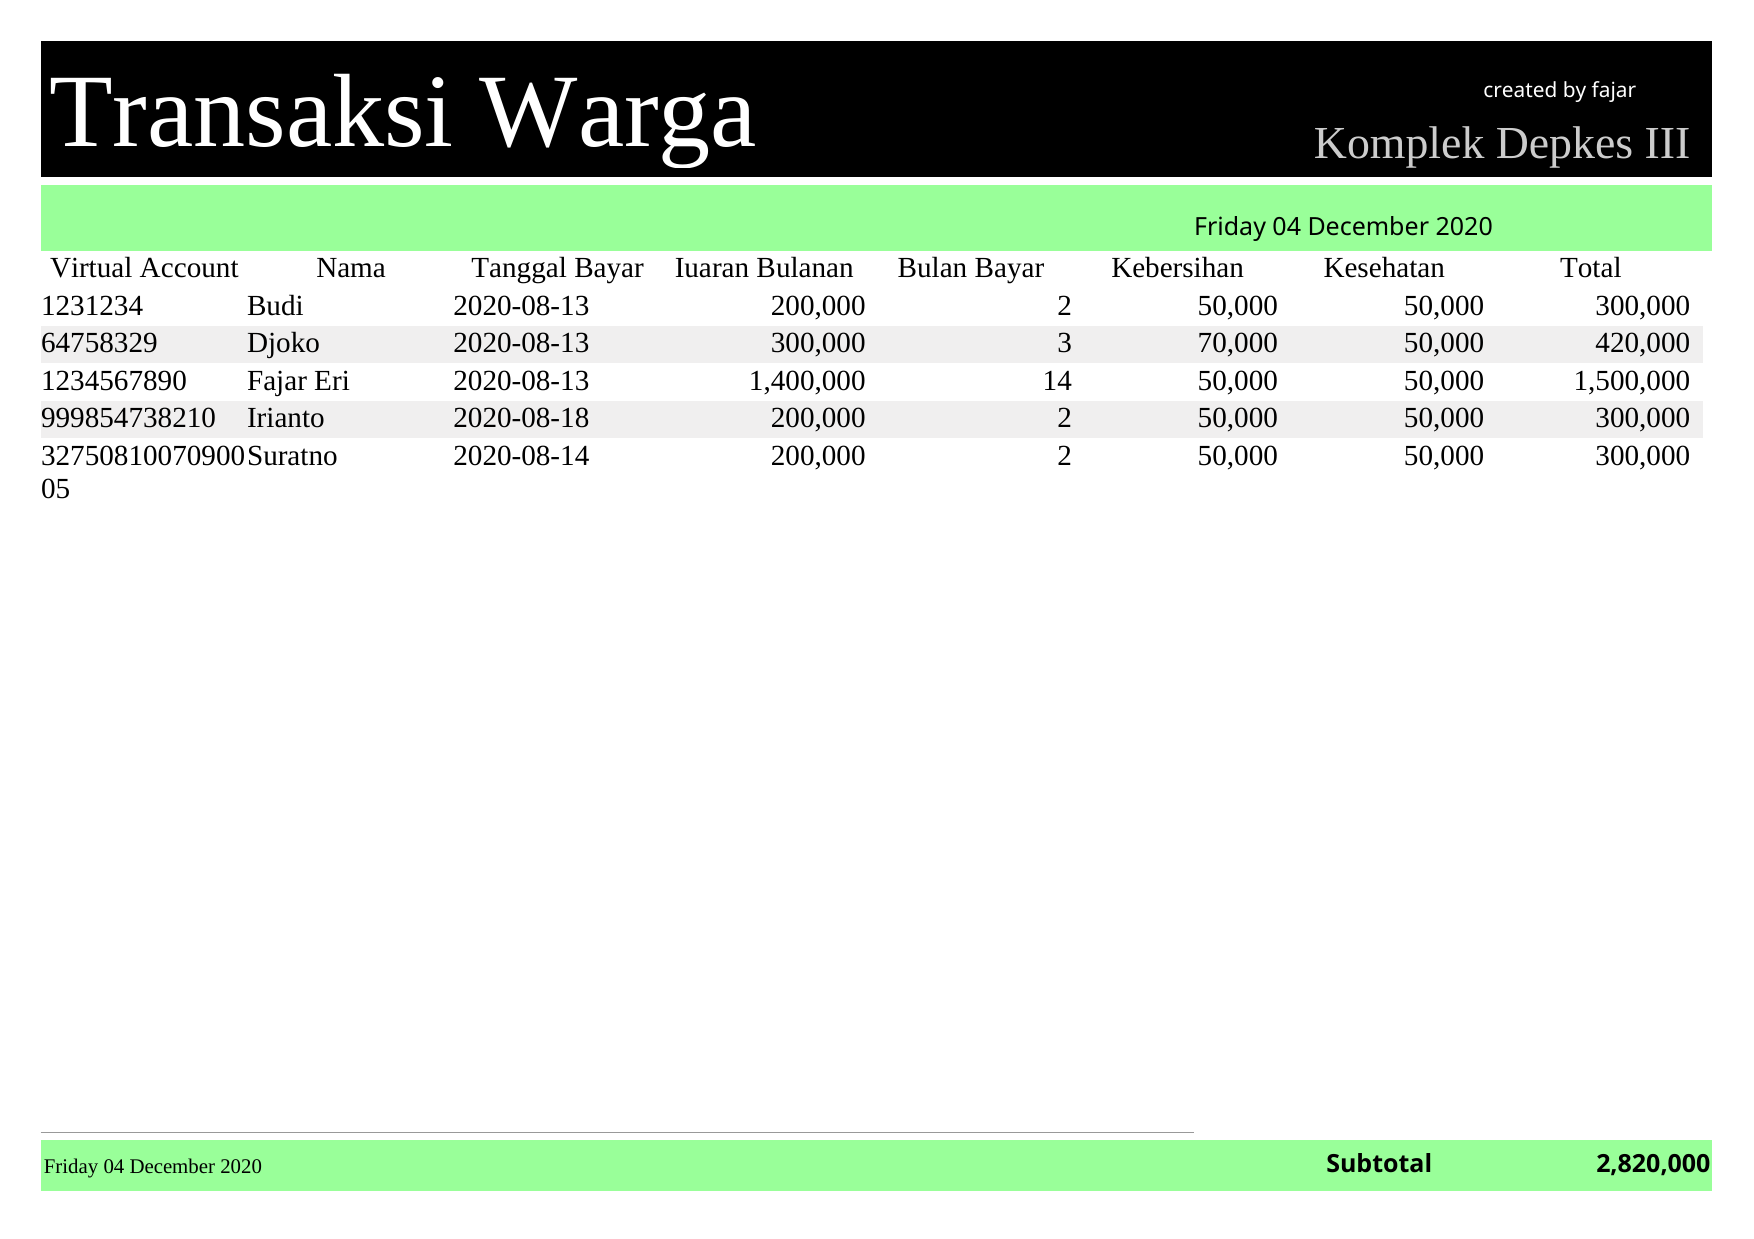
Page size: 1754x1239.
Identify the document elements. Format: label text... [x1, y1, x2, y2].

table_header [0, 0, 41, 41]
table_cell [1712, 185, 1753, 251]
table_cell [661, 1134, 867, 1140]
table_cell [1199, 504, 1281, 1133]
table_cell [0, 438, 41, 504]
table_cell [454, 177, 661, 184]
table_cell [454, 1134, 661, 1140]
table_header 1,400,000 [659, 363, 865, 401]
table_cell Iuaran Bulanan [661, 251, 867, 288]
table_header [41, 0, 247, 41]
table_cell [1281, 1134, 1487, 1140]
table_header [1483, 41, 1690, 75]
table_cell [41, 504, 247, 1132]
table_header 50,000 [1071, 401, 1278, 438]
table_header [1199, 0, 1281, 41]
table_header [1690, 438, 1700, 476]
table_cell [1712, 401, 1753, 438]
table_header [1690, 288, 1700, 326]
table_cell [1694, 1134, 1703, 1140]
table_cell [1074, 177, 1199, 184]
table_header 64758329 [41, 326, 247, 363]
table_header [1074, 0, 1199, 41]
table_cell [1281, 177, 1487, 184]
table_cell [1703, 504, 1712, 1133]
table_header [41, 185, 1193, 208]
table_header 300,000 [1484, 288, 1690, 326]
table_cell [248, 504, 454, 1132]
table_header [1033, 41, 1483, 75]
table_cell [1703, 1134, 1712, 1140]
table_cell [1690, 116, 1710, 176]
table_cell [1703, 251, 1712, 288]
table_cell [1712, 288, 1753, 326]
table_header 300,000 [1484, 438, 1690, 476]
table_cell [1703, 401, 1712, 438]
table_cell [812, 116, 1032, 176]
table_header [1193, 185, 1493, 208]
table_cell [1488, 504, 1694, 1133]
table_header 2020-08-13 [453, 326, 659, 363]
table_cell [0, 251, 41, 288]
table_header [44, 1140, 455, 1146]
table_header 300,000 [1484, 401, 1690, 438]
table_header Fajar Eri [247, 363, 453, 401]
table_header 1231234 [41, 288, 247, 326]
table_cell [1712, 177, 1753, 184]
table_header 3275081007090005 [41, 438, 247, 504]
table_cell [1712, 504, 1753, 1133]
table_cell [0, 326, 41, 363]
table_header 50,000 [1278, 438, 1484, 476]
table_header Djoko [247, 326, 453, 363]
table_cell [1712, 438, 1753, 504]
table_cell [812, 75, 1032, 116]
table_header Suratno [247, 438, 453, 476]
table_cell [868, 177, 1074, 184]
table_cell [1694, 251, 1703, 288]
table_cell [1074, 504, 1199, 1133]
table_header 2020-08-13 [453, 363, 659, 401]
table_cell Subtotal [1275, 1146, 1483, 1187]
table_cell [1703, 363, 1712, 401]
table_cell [248, 177, 454, 184]
table_cell Komplek Depkes III [1033, 116, 1690, 176]
table_cell [0, 1134, 41, 1140]
table_header 1234567890 [41, 363, 247, 401]
table_cell [1199, 1134, 1281, 1140]
table_cell [1484, 476, 1690, 504]
table_header [1690, 363, 1700, 401]
table_header Transaksi Warga [41, 41, 812, 176]
table_header [1690, 326, 1700, 363]
table_header [1275, 1140, 1483, 1146]
table_header 2 [865, 401, 1071, 438]
table_header 50,000 [1071, 288, 1278, 326]
table_cell [0, 1140, 41, 1191]
table_header Irianto [247, 401, 453, 438]
table_cell Friday 04 December 2020 [1193, 209, 1493, 249]
table_cell [661, 504, 867, 1132]
table_header [248, 0, 454, 41]
table_cell [868, 504, 1074, 1132]
table_header [1703, 0, 1712, 41]
table_cell [1493, 209, 1710, 249]
table_cell [0, 288, 41, 326]
table_cell [0, 401, 41, 438]
table_cell [0, 504, 41, 1133]
table_header 50,000 [1071, 363, 1278, 401]
table_cell [0, 177, 41, 184]
table_cell Tanggal Bayar [454, 251, 661, 288]
table_cell [868, 1134, 1074, 1140]
table_cell [1071, 476, 1278, 504]
table_cell 2,820,000 [1492, 1146, 1710, 1187]
table_header [455, 1140, 1275, 1146]
table_cell [248, 1134, 454, 1140]
table_header 50,000 [1278, 288, 1484, 326]
table_cell [0, 185, 41, 251]
table_cell [1690, 75, 1710, 116]
table_cell [1703, 326, 1712, 363]
table_header [1281, 0, 1487, 41]
table_header 50,000 [1071, 438, 1278, 476]
table_cell [41, 209, 1193, 249]
table_header 2 [865, 288, 1071, 326]
table_cell [1712, 326, 1753, 363]
table_cell [1712, 1134, 1753, 1140]
table_cell Friday 04 December 2020 [44, 1146, 455, 1187]
table_cell [1712, 1140, 1753, 1191]
table_header 50,000 [1278, 401, 1484, 438]
table_cell Virtual Account [41, 251, 247, 288]
table_header 999854738210 [41, 401, 247, 438]
table_cell [41, 177, 247, 184]
table_header Budi [247, 288, 453, 326]
table_header [1492, 1140, 1710, 1146]
table_header 200,000 [659, 438, 865, 476]
table_cell [1712, 251, 1753, 288]
table_header [1493, 185, 1710, 208]
table_header [1690, 401, 1700, 438]
table_cell [1703, 438, 1712, 504]
table_cell [661, 177, 867, 184]
table_cell Nama [248, 251, 454, 288]
table_cell [1483, 1146, 1492, 1187]
table_cell [1488, 177, 1694, 184]
table_cell Kebersihan [1074, 251, 1281, 288]
table_header 300,000 [659, 326, 865, 363]
table_header 14 [865, 363, 1071, 401]
table_cell [41, 1134, 247, 1140]
table_header [1712, 0, 1753, 41]
table_cell [1074, 1134, 1199, 1140]
table_cell [1278, 476, 1484, 504]
table_header 2 [865, 438, 1071, 476]
table_cell [41, 1140, 1712, 1191]
table_cell [455, 1146, 1275, 1187]
table_cell Kesehatan [1281, 251, 1487, 288]
table_cell [1694, 177, 1703, 184]
table_header [1483, 1140, 1492, 1146]
table_header 200,000 [659, 401, 865, 438]
table_header 1,500,000 [1484, 363, 1690, 401]
table_cell [1694, 504, 1703, 1133]
table_cell [0, 41, 41, 177]
table_header 50,000 [1278, 326, 1484, 363]
table_header [1488, 0, 1694, 41]
table_header 3 [865, 326, 1071, 363]
table_cell created by fajar [1483, 75, 1690, 116]
table_cell [659, 476, 865, 504]
table_cell [454, 504, 661, 1132]
table_cell [1488, 1134, 1694, 1140]
table_cell [247, 476, 453, 504]
table_cell [865, 476, 1071, 504]
table_cell [1690, 476, 1700, 504]
table_header 420,000 [1484, 326, 1690, 363]
table_cell [1281, 504, 1487, 1133]
table_header [1690, 41, 1710, 75]
table_header [868, 0, 1074, 41]
table_header [454, 0, 661, 41]
table_cell [1199, 177, 1281, 184]
table_header 2020-08-18 [453, 401, 659, 438]
table_header [1694, 0, 1703, 41]
table_header 70,000 [1071, 326, 1278, 363]
table_header 50,000 [1278, 363, 1484, 401]
table_cell Total [1488, 251, 1694, 288]
table_header [661, 0, 867, 41]
table_header 200,000 [659, 288, 865, 326]
table_cell [1712, 363, 1753, 401]
table_cell [1703, 288, 1712, 326]
table_cell Bulan Bayar [868, 251, 1074, 288]
table_cell [1033, 75, 1483, 116]
table_cell [0, 363, 41, 401]
table_header 2020-08-14 [453, 438, 659, 476]
table_cell [1703, 177, 1712, 184]
table_cell [453, 476, 659, 504]
table_header 2020-08-13 [453, 288, 659, 326]
table_header [812, 41, 1032, 75]
table_cell [1712, 41, 1753, 177]
